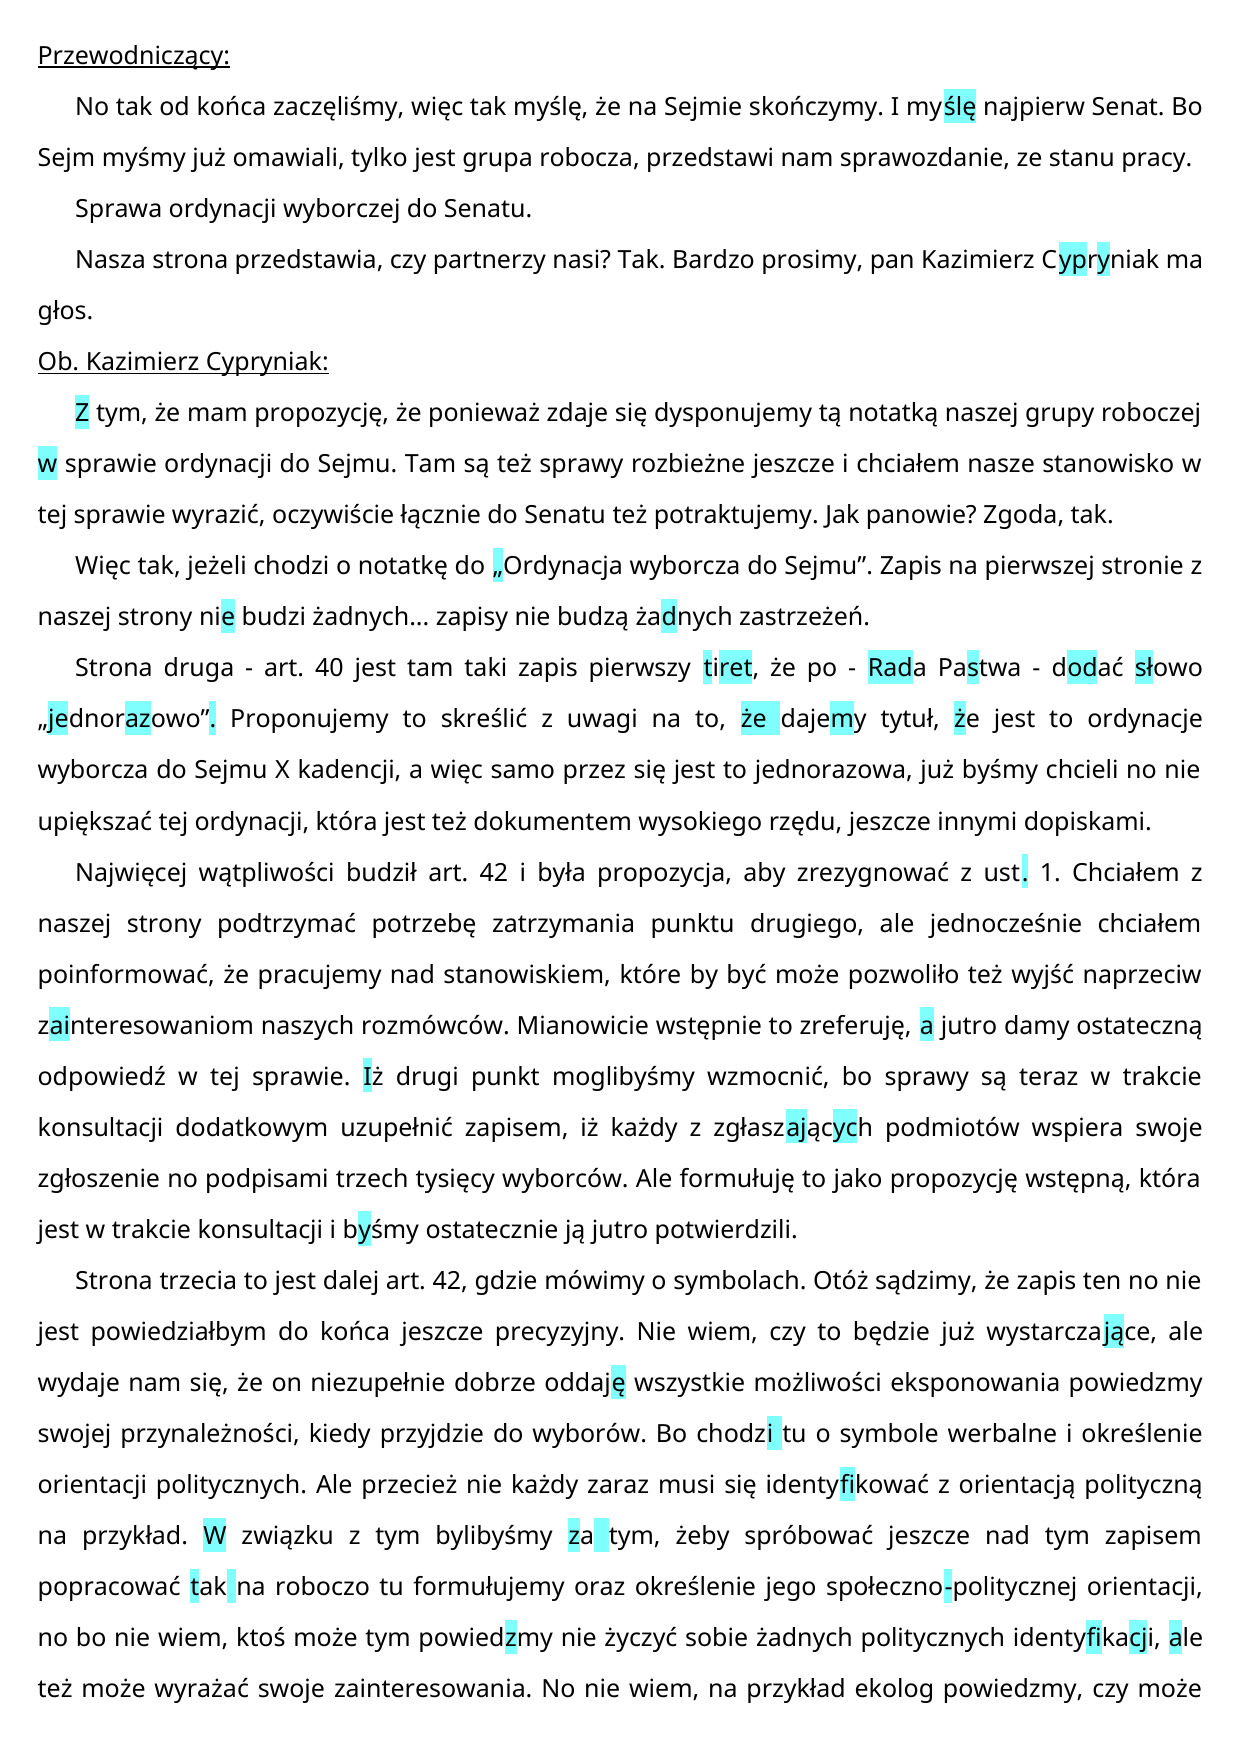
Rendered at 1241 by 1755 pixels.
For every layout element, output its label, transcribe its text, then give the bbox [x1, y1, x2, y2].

text Ob. Kazimierz Cypryniak: [37, 344, 1203, 378]
text Z tym, że mam propozycję, że ponieważ zdaje się dysponujemy tą notatką naszej grupy roboczej w sprawie ordynacji do Sejmu. Tam są też sprawy rozbieżne jeszcze i chciałem nasze stanowisko w tej sprawie wyrazić, oczywiście łącznie do Senatu też potraktujemy. Jak panowie? Zgoda, tak. [37, 395, 1203, 531]
text Strona trzecia to jest dalej art. 42, gdzie mówimy o symbolach. Otóż sądzimy, że zapis ten no nie jest powiedziałbym do końca jeszcze precyzyjny. Nie wiem, czy to będzie już wystarczające, ale wydaje nam się, że on niezupełnie dobrze oddaję wszystkie możliwości eksponowania powiedzmy swojej przynależności, kiedy przyjdzie do wyborów. Bo chodzi tu o symbole werbalne i określenie orientacji politycznych. Ale przecież nie każdy zaraz musi się identyfikować z orientacją polityczną na przykład. W związku z tym bylibyśmy za tym, żeby spróbować jeszcze nad tym zapisem popracować tak na roboczo tu formułujemy oraz określenie jego społeczno-politycznej orientacji, no bo nie wiem, ktoś może tym powiedzmy nie życzyć sobie żadnych politycznych identyfikacji, ale też może wyrażać swoje zainteresowania. No nie wiem, na przykład ekolog powiedzmy, czy może [37, 1262, 1203, 1705]
text No tak od końca zaczęliśmy, więc tak myślę, że na Sejmie skończymy. I myślę najpierw Senat. Bo Sejm myśmy już omawiali, tylko jest grupa robocza, przedstawi nam sprawozdanie, ze stanu pracy. [37, 88, 1203, 174]
text Najwięcej wątpliwości budził art. 42 i była propozycja, aby zrezygnować z ust. 1. Chciałem z naszej strony podtrzymać potrzebę zatrzymania punktu drugiego, ale jednocześnie chciałem poinformować, że pracujemy nad stanowiskiem, które by być może pozwoliło też wyjść naprzeciw zainteresowaniom naszych rozmówców. Mianowicie wstępnie to zreferuję, a jutro damy ostateczną odpowiedź w tej sprawie. Iż drugi punkt moglibyśmy wzmocnić, bo sprawy są teraz w trakcie konsultacji dodatkowym uzupełnić zapisem, iż każdy z zgłaszających podmiotów wspiera swoje zgłoszenie no podpisami trzech tysięcy wyborców. Ale formułuję to jako propozycję wstępną, która jest w trakcie konsultacji i byśmy ostatecznie ją jutro potwierdzili. [37, 854, 1203, 1246]
text Nasza strona przedstawia, czy partnerzy nasi? Tak. Bardzo prosimy, pan Kazimierz Cypryniak ma głos. [37, 242, 1203, 327]
text Przewodniczący: [37, 37, 1203, 72]
text Sprawa ordynacji wyborczej do Senatu. [37, 191, 1203, 225]
text Więc tak, jeżeli chodzi o notatkę do „Ordynacja wyborcza do Sejmu”. Zapis na pierwszej stronie z naszej strony nie budzi żadnych... zapisy nie budzą żadnych zastrzeżeń. [37, 548, 1203, 633]
text Strona druga - art. 40 jest tam taki zapis pierwszy tiret, że po - Rada Pastwa - dodać słowo „jednorazowo”. Proponujemy to skreślić z uwagi na to, że dajemy tytuł, że jest to ordynacje wyborcza do Sejmu X kadencji, a więc samo przez się jest to jednorazowa, już byśmy chcieli no nie upiększać tej ordynacji, która jest też dokumentem wysokiego rzędu, jeszcze innymi dopiskami. [37, 650, 1203, 837]
